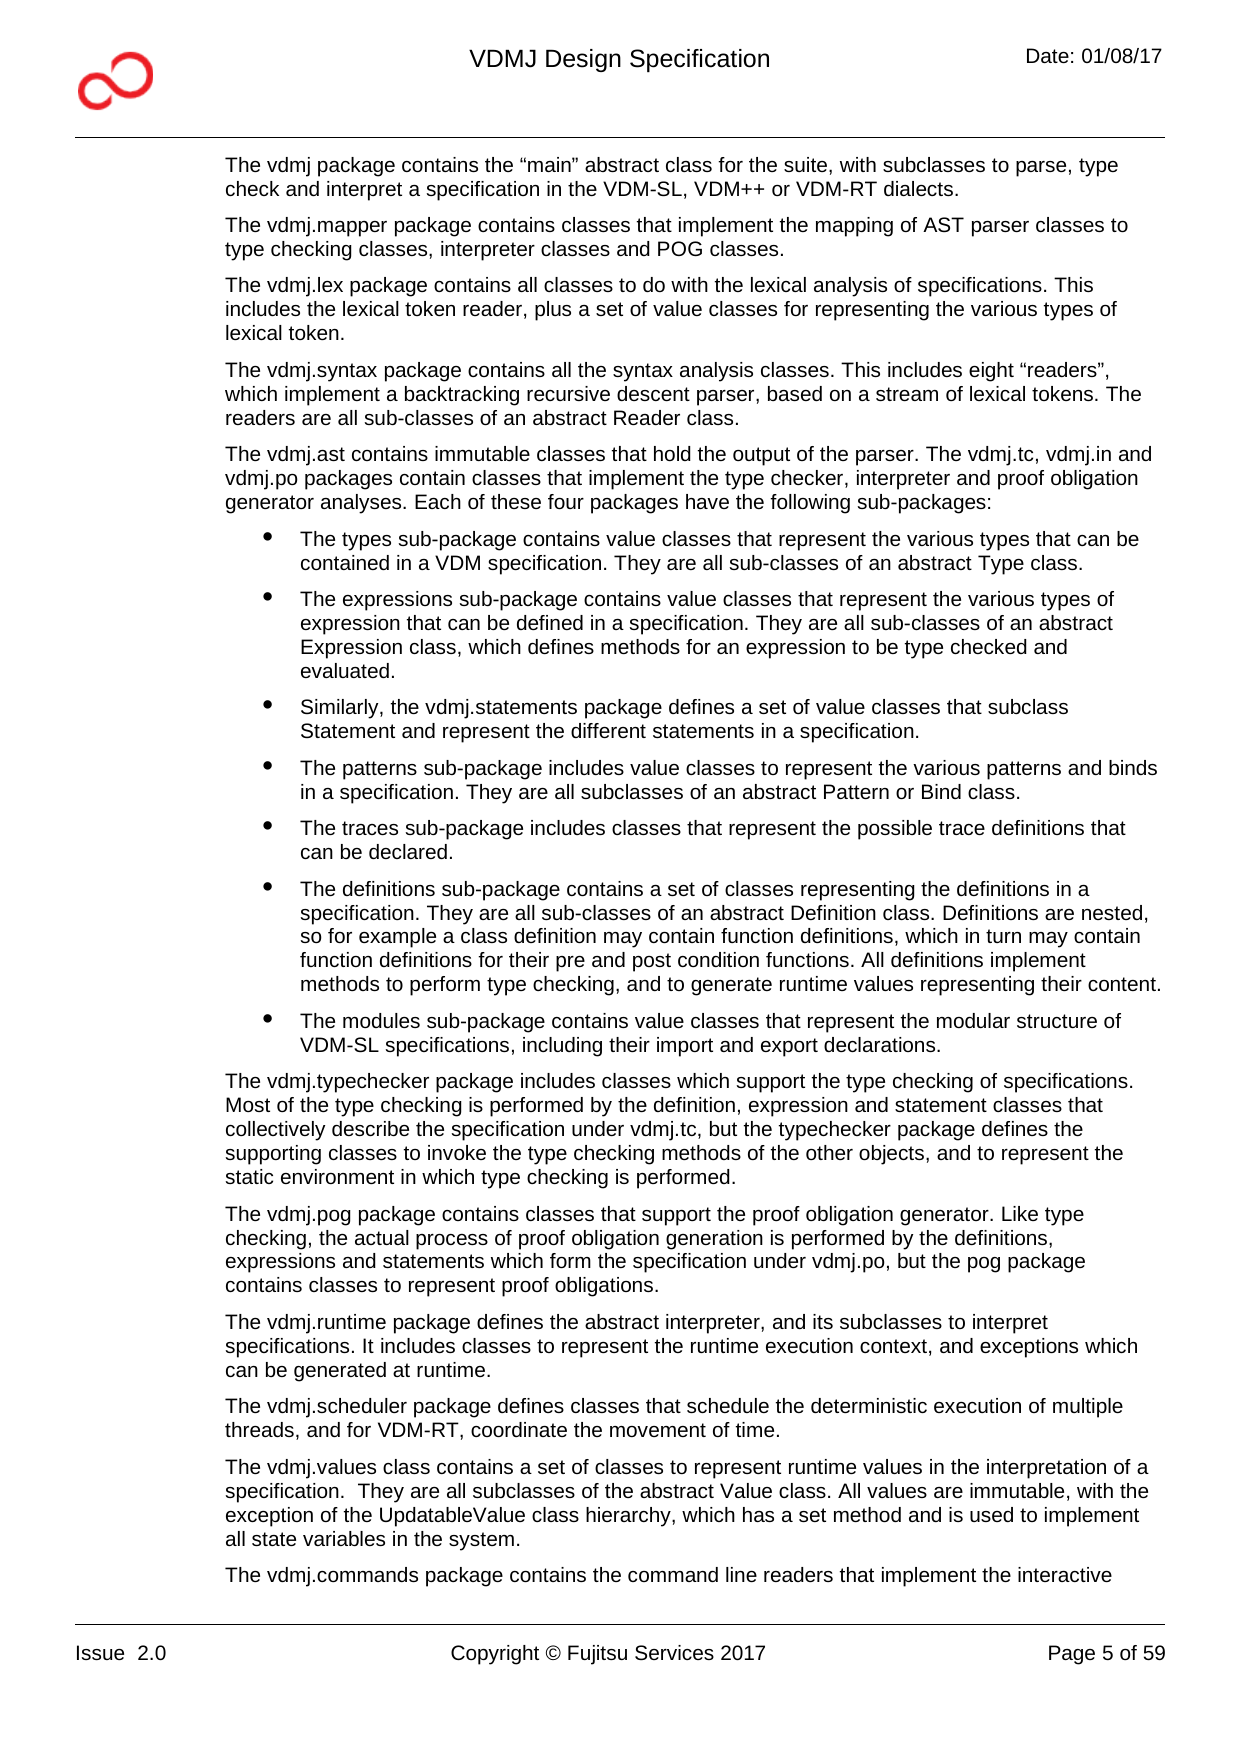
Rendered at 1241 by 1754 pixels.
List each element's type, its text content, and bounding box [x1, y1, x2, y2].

list The definitions sub-package contains a set of classes representing the definitions in a specification. They are all sub-classes of an abstract Definition class. Definitions are nested, so for example a class definition may contain function definitions, which in turn may contain function definitions for their pre and post condition functions. All definitions implement methods to perform type checking, and to generate runtime values representing their content. [262, 877, 1165, 997]
list The modules sub-package contains value classes that represent the modular structure of VDM-SL specifications, including their import and export declarations. [262, 1009, 1165, 1057]
text The vdmj.ast contains immutable classes that hold the output of the parser. The vdmj.tc, vdmj.in and vdmj.po packages contain classes that implement the type checker, interpreter and proof obligation generator analyses. Each of these four packages have the following sub-packages: [225, 442, 1165, 514]
list The patterns sub-package includes value classes to represent the various patterns and binds in a specification. They are all subclasses of an abstract Pattern or Bind class. [262, 756, 1165, 804]
text The vdmj.scheduler package defines classes that schedule the deterministic execution of multiple threads, and for VDM-RT, coordinate the movement of time. [225, 1394, 1165, 1442]
list Similarly, the vdmj.statements package defines a set of value classes that subclass Statement and represent the different statements in a specification. [262, 696, 1165, 743]
list The expressions sub-package contains value classes that represent the various types of expression that can be defined in a specification. They are all sub-classes of an abstract Expression class, which defines methods for an expression to be type checked and evaluated. [262, 587, 1165, 683]
picture [78, 44, 153, 120]
text The vdmj.commands package contains the command line readers that implement the interactive [225, 1563, 1165, 1587]
text The vdmj.mapper package contains classes that implement the mapping of AST parser classes to type checking classes, interpreter classes and POG classes. [225, 213, 1165, 261]
text The vdmj.typechecker package includes classes which support the type checking of specifications. Most of the type checking is performed by the definition, expression and statement classes that collectively describe the specification under vdmj.tc, but the typechecker package defines the supporting classes to invoke the type checking methods of the other objects, and to represent the static environment in which type checking is performed. [225, 1069, 1165, 1189]
text The vdmj package contains the “main” abstract class for the suite, with subclasses to parse, type check and interpret a specification in the VDM-SL, VDM++ or VDM-RT dialects. [225, 153, 1165, 201]
text The vdmj.runtime package defines the abstract interpreter, and its subclasses to interpret specifications. It includes classes to represent the runtime execution context, and exceptions which can be generated at runtime. [225, 1310, 1165, 1382]
text The vdmj.values class contains a set of classes to represent runtime values in the interpretation of a specification. They are all subclasses of the abstract Value class. All values are immutable, with the exception of the UpdatableValue class hierarchy, which has a set method and is used to implement all state variables in the system. [225, 1455, 1165, 1551]
text The vdmj.lex package contains all classes to do with the lexical analysis of specifications. This includes the lexical token reader, plus a set of value classes for representing the various types of lexical token. [225, 274, 1165, 346]
list The traces sub-package includes classes that represent the possible trace definitions that can be declared. [262, 816, 1165, 864]
text The vdmj.pog package contains classes that support the proof obligation generator. Like type checking, the actual process of proof obligation generation is performed by the definitions, expressions and statements which form the specification under vdmj.po, but the pog package contains classes to represent proof obligations. [225, 1202, 1165, 1298]
text The vdmj.syntax package contains all the syntax analysis classes. This includes eight “readers”, which implement a backtracking recursive descent parser, based on a stream of lexical tokens. The readers are all sub-classes of an abstract Reader class. [225, 358, 1165, 430]
list The types sub-package contains value classes that represent the various types that can be contained in a VDM specification. They are all sub-classes of an abstract Type class. [262, 527, 1165, 575]
